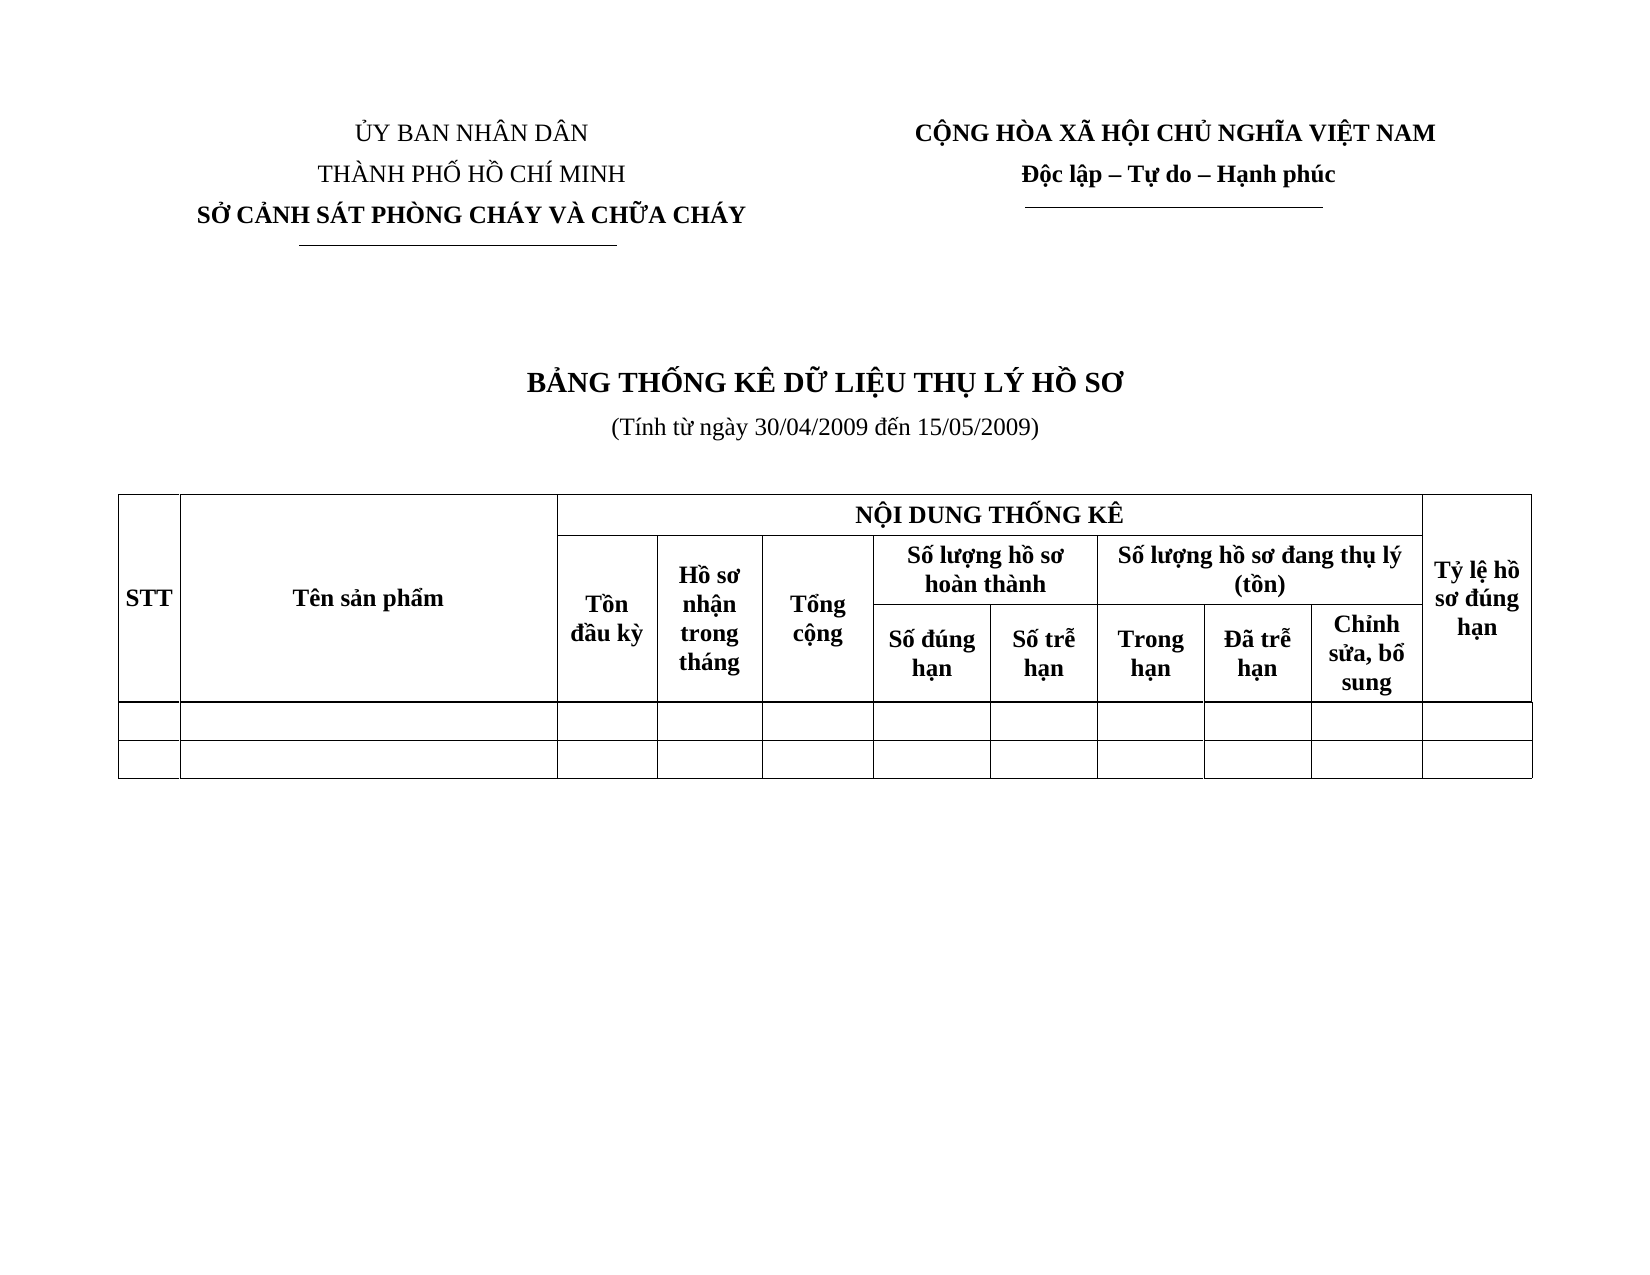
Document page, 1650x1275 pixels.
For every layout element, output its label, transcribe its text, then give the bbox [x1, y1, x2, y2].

table_cell ${baoCaoHoSoThang.daTreHan} [1205, 741, 1311, 778]
table_header ${baoCaoHoSoThang.tongCong} [763, 703, 873, 740]
table_header ${baoCaoHoSoThang.tonDauKy} [558, 703, 657, 740]
table_header ${baoCaoHoSoThang.trongHan} [1098, 703, 1203, 740]
table_header NỘI DUNG THỐNG KÊ [558, 495, 1422, 535]
table_header ${baoCaoHoSoThang.tyLeHoSoDungHan} [1423, 703, 1532, 740]
text Độc lập – Tự do – Hạnh phúc [825, 159, 1532, 188]
table_cell Tồn đầu kỳ [558, 536, 657, 701]
table_header ${baoCaoHoSoThang.soDungHan} [874, 703, 990, 740]
table_cell ${baoCaoHoSoThang.tonDauKy} [558, 741, 657, 778]
table_cell Đã trễ hạn [1205, 605, 1311, 701]
text SỞ CẢNH SÁT PHÒNG CHÁY VÀ CHỮA CHÁY [118, 201, 825, 229]
table_cell Tổng cộng [763, 536, 873, 701]
text (Tính từ ngày 30/04/2009 đến 15/05/2009) [118, 412, 1532, 440]
table_header STT [119, 495, 179, 701]
table_cell Chỉnh sửa, bổ sung [1312, 605, 1422, 701]
table_cell ${baoCaoHoSoThang.soTreHan} [991, 741, 1097, 778]
table_header Tên sản phẩm [181, 495, 557, 701]
table_cell Hồ sơ nhận trong tháng [658, 536, 762, 701]
table_cell Số trễ hạn [991, 605, 1097, 701]
table_header Tỷ lệ hồ sơ đúng hạn [1423, 495, 1531, 701]
table_header ${baoCaoHoSoThang.chinhSuaBoSung} [1312, 703, 1422, 740]
table_cell Số đúng hạn [874, 605, 990, 701]
table_cell ${baoCaoHoSoThang.trongHan} [1098, 741, 1203, 778]
table_header ${baoCaoHoSoThang.daTreHan} [1205, 703, 1311, 740]
table_cell ${baoCaoHoSoThang.tenSanPham} [181, 741, 557, 778]
table_cell ${baoCaoHoSoThang.chinhSuaBoSung} [1312, 741, 1422, 778]
table_cell Số lượng hồ sơ hoàn thành [874, 536, 1097, 604]
table_header ${baoCaoHoSoThang.tenSanPham} [181, 703, 557, 740]
table_cell ${baoCaoHoSoThang.tyLeHoSoDungHan} [1423, 741, 1532, 778]
table_cell Số lượng hồ sơ đang thụ lý (tồn) [1098, 536, 1422, 604]
text CỘNG HÒA XÃ HỘI CHỦ NGHĨA VIỆT NAM [825, 118, 1532, 147]
text BẢNG THỐNG KÊ DỮ LIỆU THỤ LÝ HỒ SƠ [118, 366, 1532, 399]
table_cell ${baoCaoHoSoThang.hoSoNhanTrongThang} [658, 741, 762, 778]
table_header ${baoCaoHoSoThang.soTreHan} [991, 703, 1097, 740]
table_cell ${baoCaoHoSoThang.tongCong} [763, 741, 873, 778]
table_cell ${baoCaoHoSoThang.soDungHan} [874, 741, 990, 778]
table_cell Trong hạn [1098, 605, 1203, 701]
text ỦY BAN NHÂN DÂN [118, 118, 825, 147]
table_header ${baoCaoHoSoThang.hoSoNhanTrongThang} [658, 703, 762, 740]
text THÀNH PHỐ HỒ CHÍ MINH [118, 159, 825, 188]
